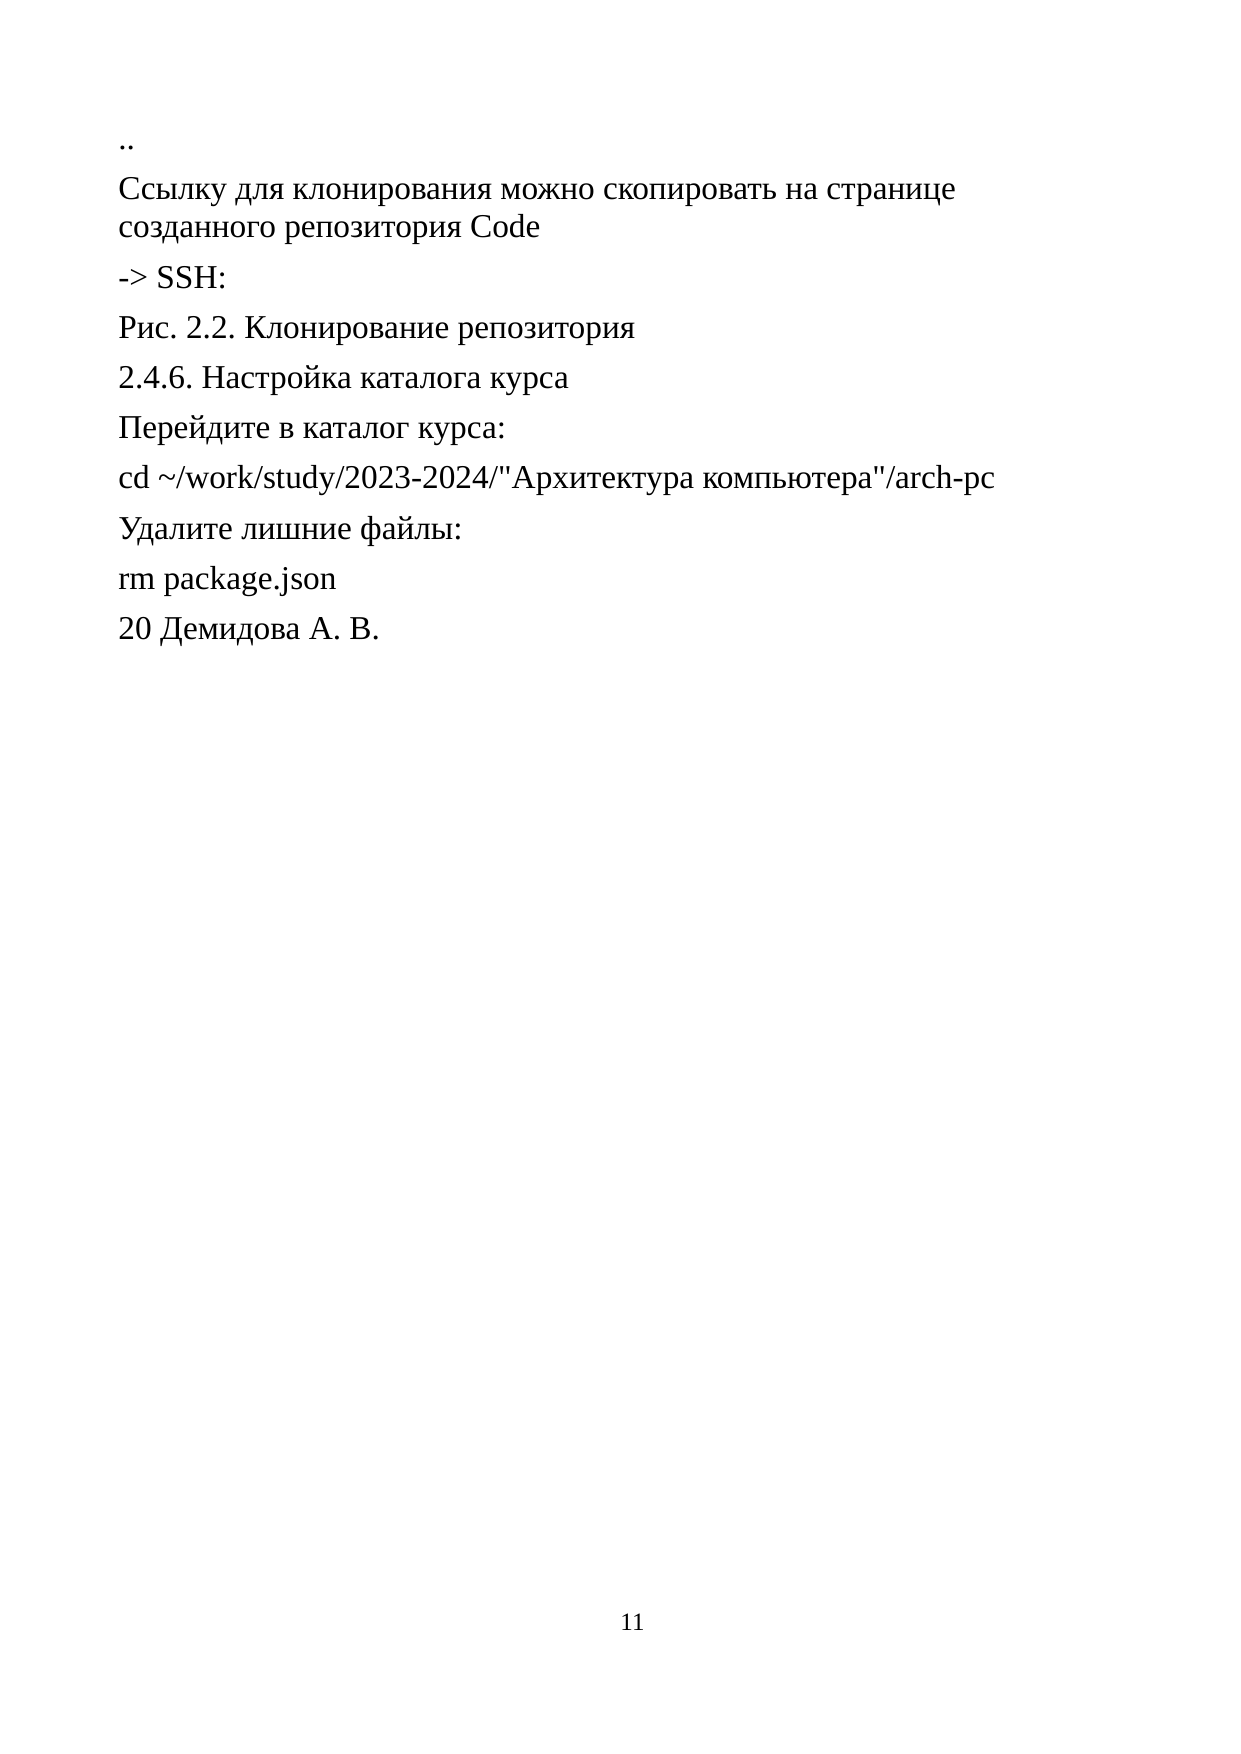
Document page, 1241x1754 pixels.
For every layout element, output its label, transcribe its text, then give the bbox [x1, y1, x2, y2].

text rm package.json [118, 558, 1122, 596]
text 2.4.6. Настройка каталога курса [118, 357, 1122, 396]
text Ссылку для клонирования можно скопировать на странице созданного репозитория Code [118, 168, 1122, 245]
text .. [118, 118, 1122, 156]
text cd ~/work/study/2023-2024/"Архитектура компьютера"/arch-pc [118, 458, 1122, 496]
text Удалите лишние файлы: [118, 508, 1122, 546]
text -> SSH: [118, 257, 1122, 295]
text 20 Демидова А. В. [118, 608, 1122, 647]
text Рис. 2.2. Клонирование репозитория [118, 307, 1122, 345]
text Перейдите в каталог курса: [118, 407, 1122, 446]
